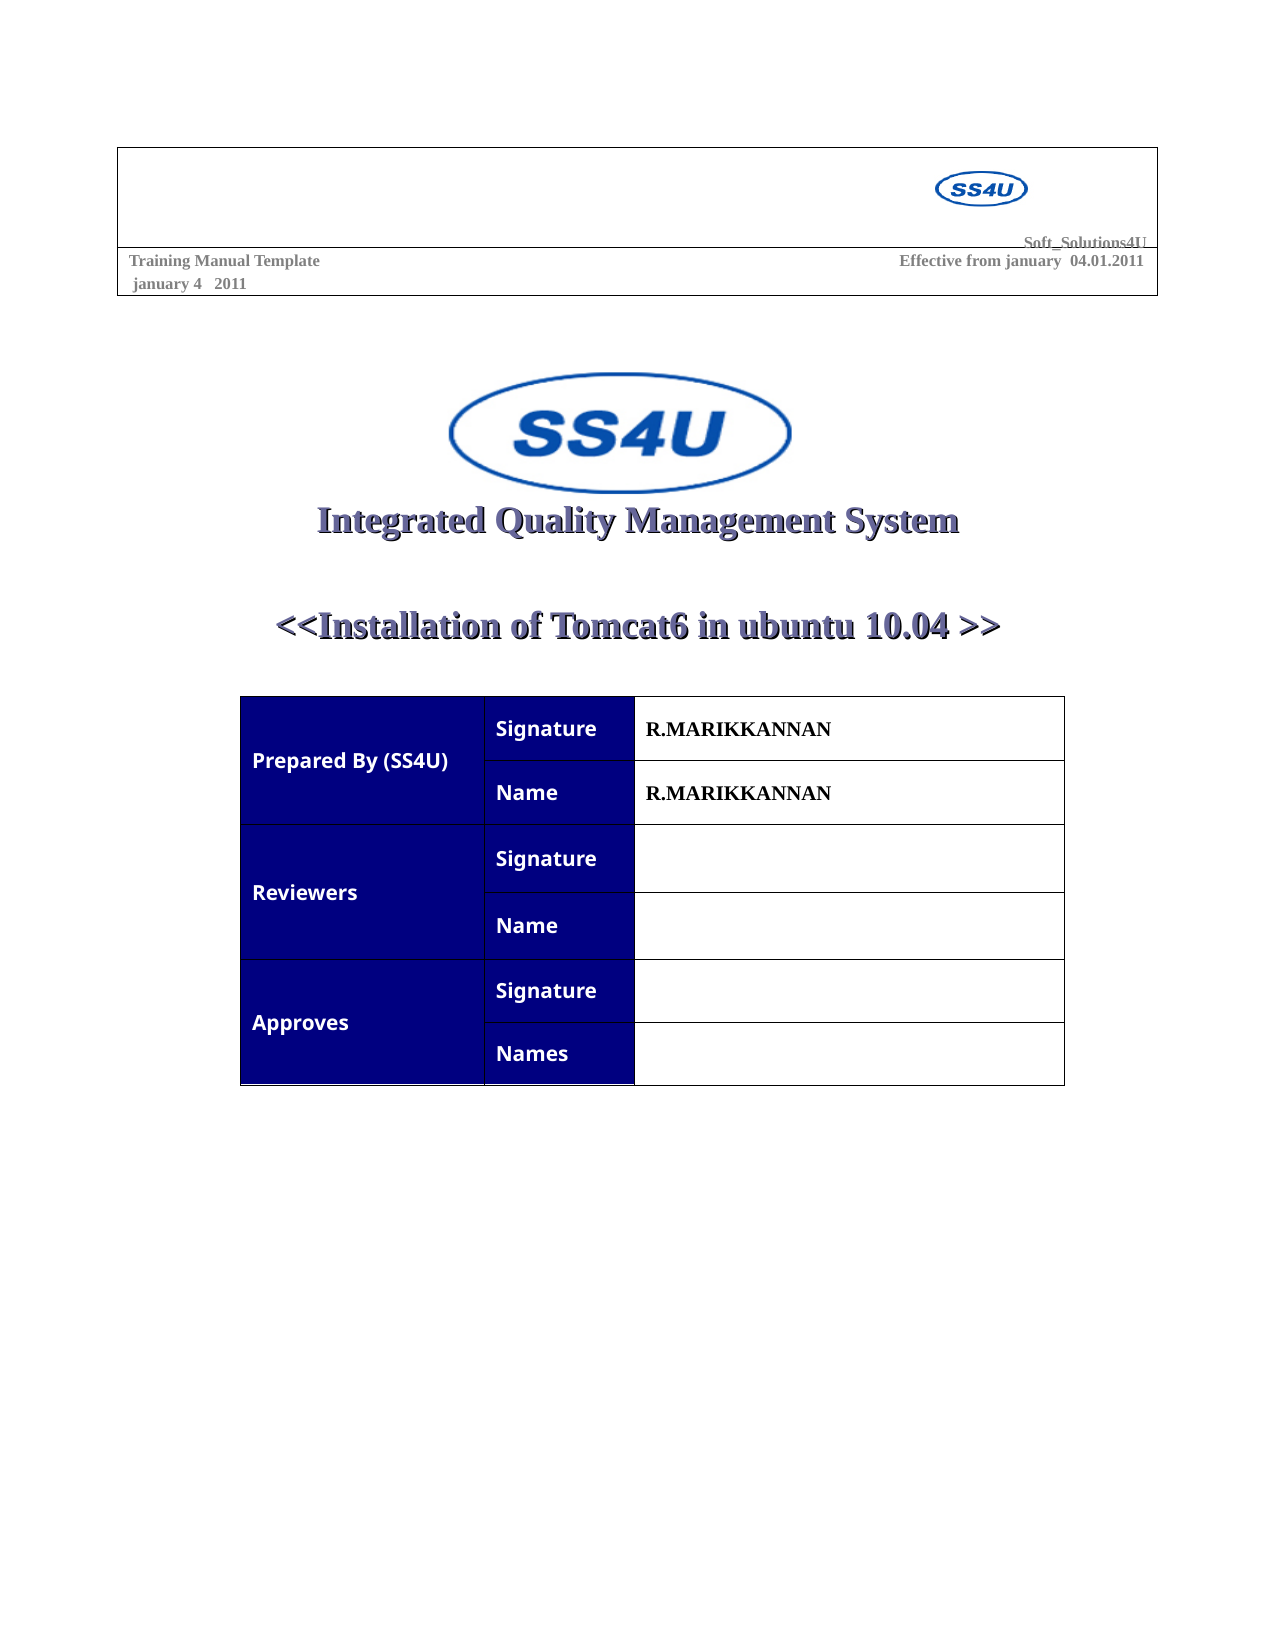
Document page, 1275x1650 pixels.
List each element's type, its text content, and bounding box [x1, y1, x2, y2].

table_cell Name [485, 761, 634, 824]
table_header [635, 960, 1064, 1022]
table_cell Approves [241, 960, 484, 1084]
table_cell [635, 1023, 1064, 1084]
title <<Installation of Tomcat6 in ubuntu 10.04 >> [118, 602, 1157, 646]
table_cell [635, 893, 1064, 959]
table_cell R.MARIKKANNAN [635, 761, 1064, 824]
table_header Prepared By (SS4U) [241, 697, 484, 824]
table_cell Reviewers [241, 825, 484, 959]
table_header Signature [485, 825, 634, 892]
table_cell Name [485, 893, 634, 959]
title Integrated Quality Management System [118, 497, 1157, 540]
picture [401, 362, 847, 501]
picture [926, 169, 1118, 207]
table_cell Names [485, 1023, 634, 1084]
table_cell Training Manual Template Effective from january 04.01.2011 january 4 2011 [118, 248, 1157, 295]
table_header Signature [485, 697, 634, 760]
table_header R.MARIKKANNAN [635, 697, 1064, 760]
table_header Soft_Solutions4U Quality System Procedure [118, 148, 1157, 247]
table_header [635, 825, 1064, 892]
table_header Signature [485, 960, 634, 1022]
